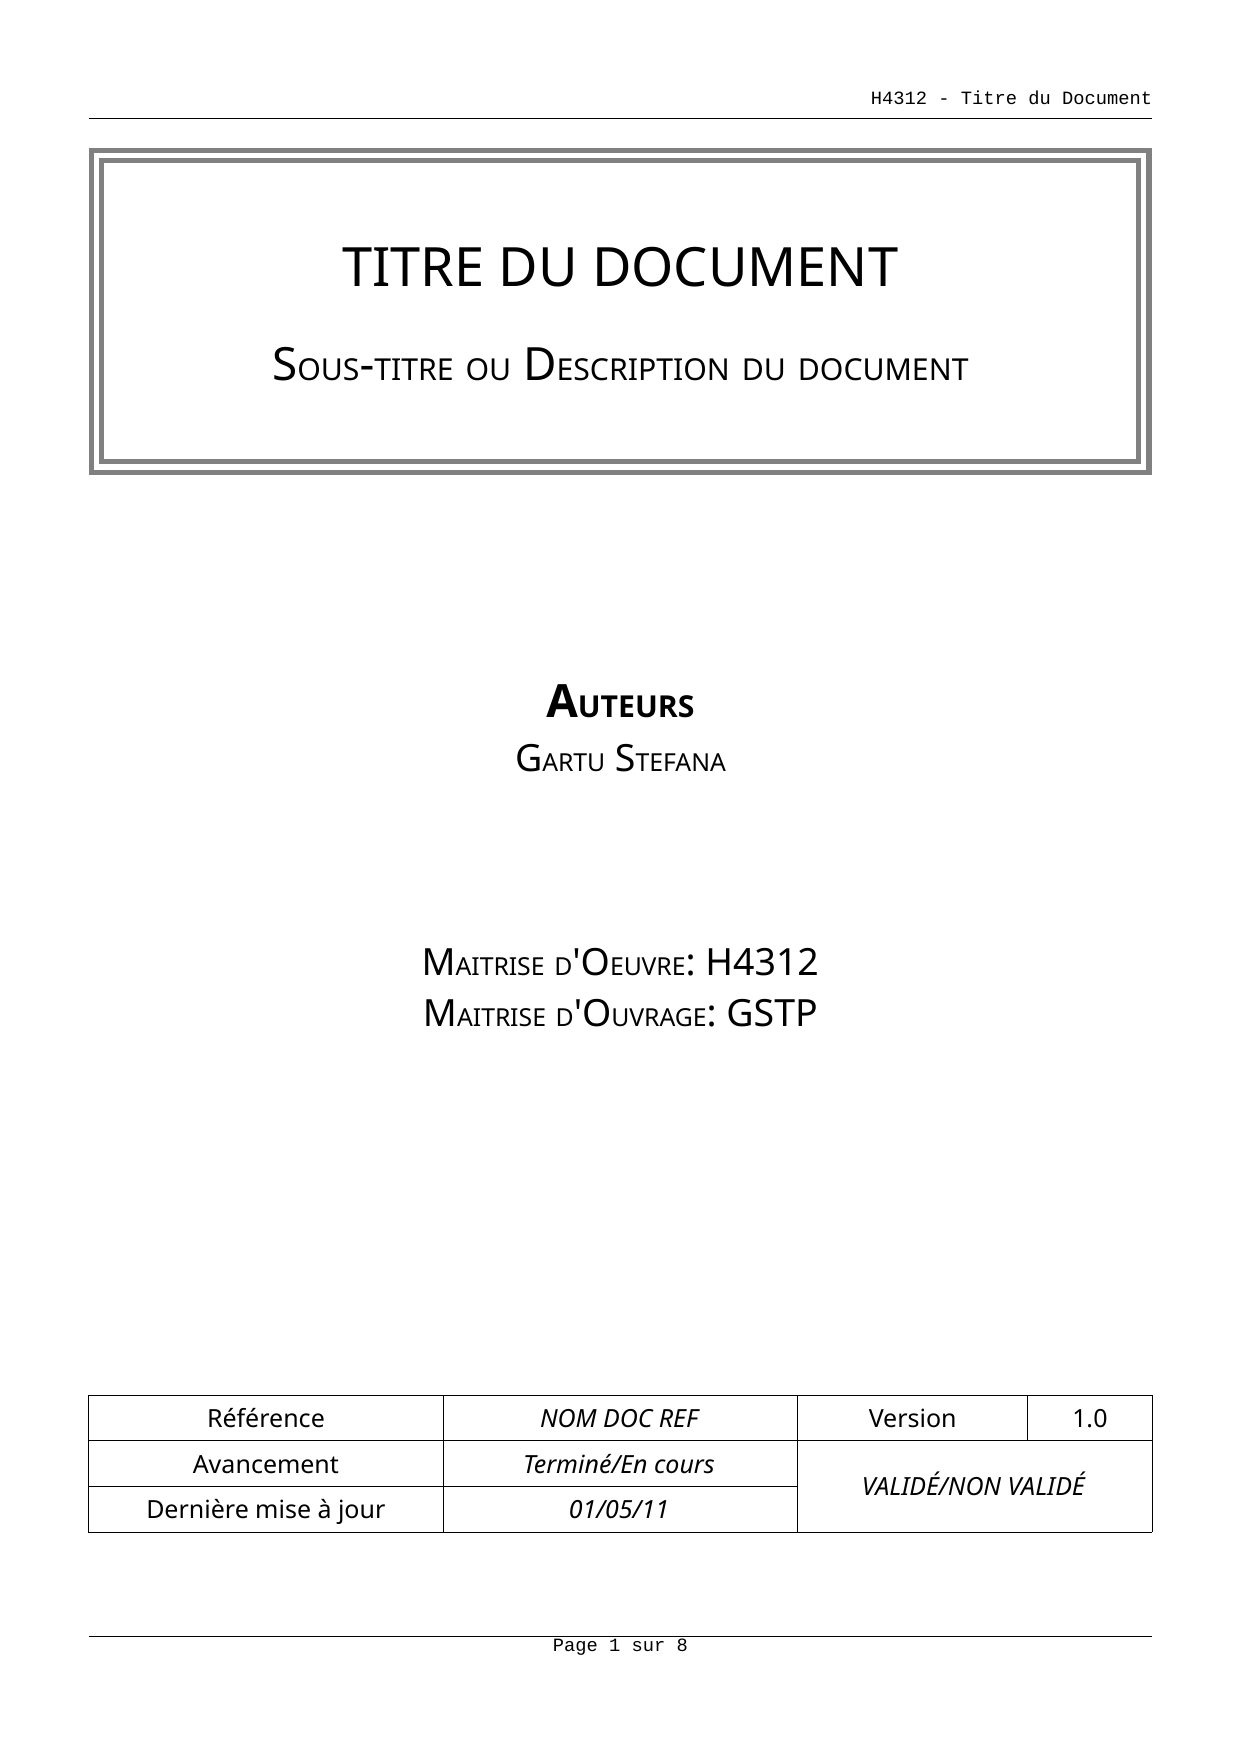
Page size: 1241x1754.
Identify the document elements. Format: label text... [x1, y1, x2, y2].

table_cell VALIDÉ/NON VALIDÉ [798, 1441, 1152, 1532]
table_header Référence [89, 1396, 443, 1440]
text Maitrise d'Oeuvre: H4312 [88, 935, 1152, 986]
text Titre du Document [104, 210, 1136, 302]
text Maitrise d'Ouvrage: GSTP [88, 986, 1152, 1037]
text [1141, 210, 1146, 302]
table_header Version [798, 1396, 1027, 1440]
table_header 1.0 [1028, 1396, 1152, 1440]
text Sous-titre ou Description du document [104, 313, 1136, 376]
table_cell Avancement [89, 1441, 443, 1486]
table_cell 05/01/11 [444, 1487, 797, 1532]
table_cell Dernière mise à jour [89, 1487, 443, 1532]
text Auteurs [88, 669, 1152, 731]
table_cell Terminé/En cours [444, 1441, 797, 1486]
table_header NOM DOC REF [444, 1396, 797, 1440]
text Gartu Stefana [88, 731, 1152, 782]
text [94, 210, 99, 302]
